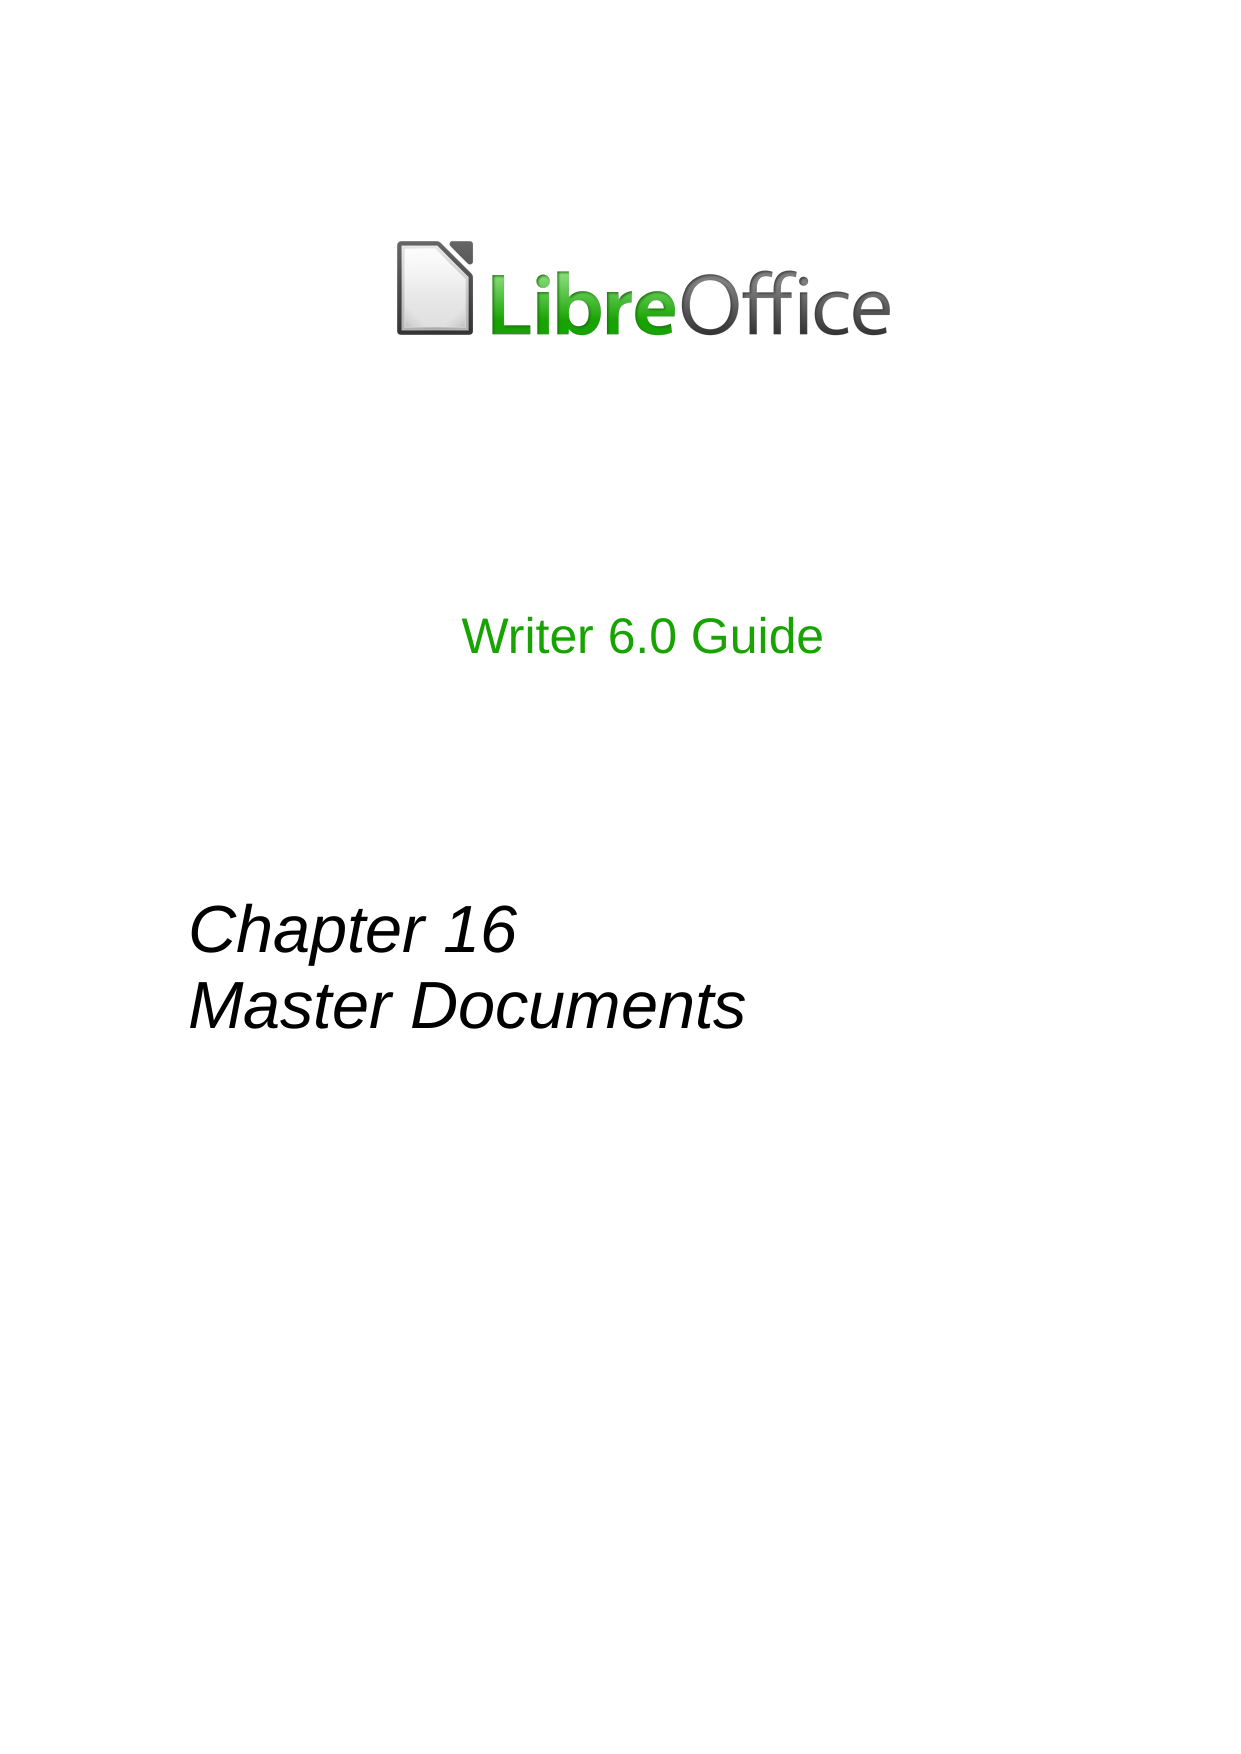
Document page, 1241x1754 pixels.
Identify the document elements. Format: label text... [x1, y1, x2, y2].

title Chapter 16 Master Documents [188, 889, 1098, 1043]
text Writer 6.0 Guide [188, 607, 1098, 664]
picture [392, 236, 893, 342]
